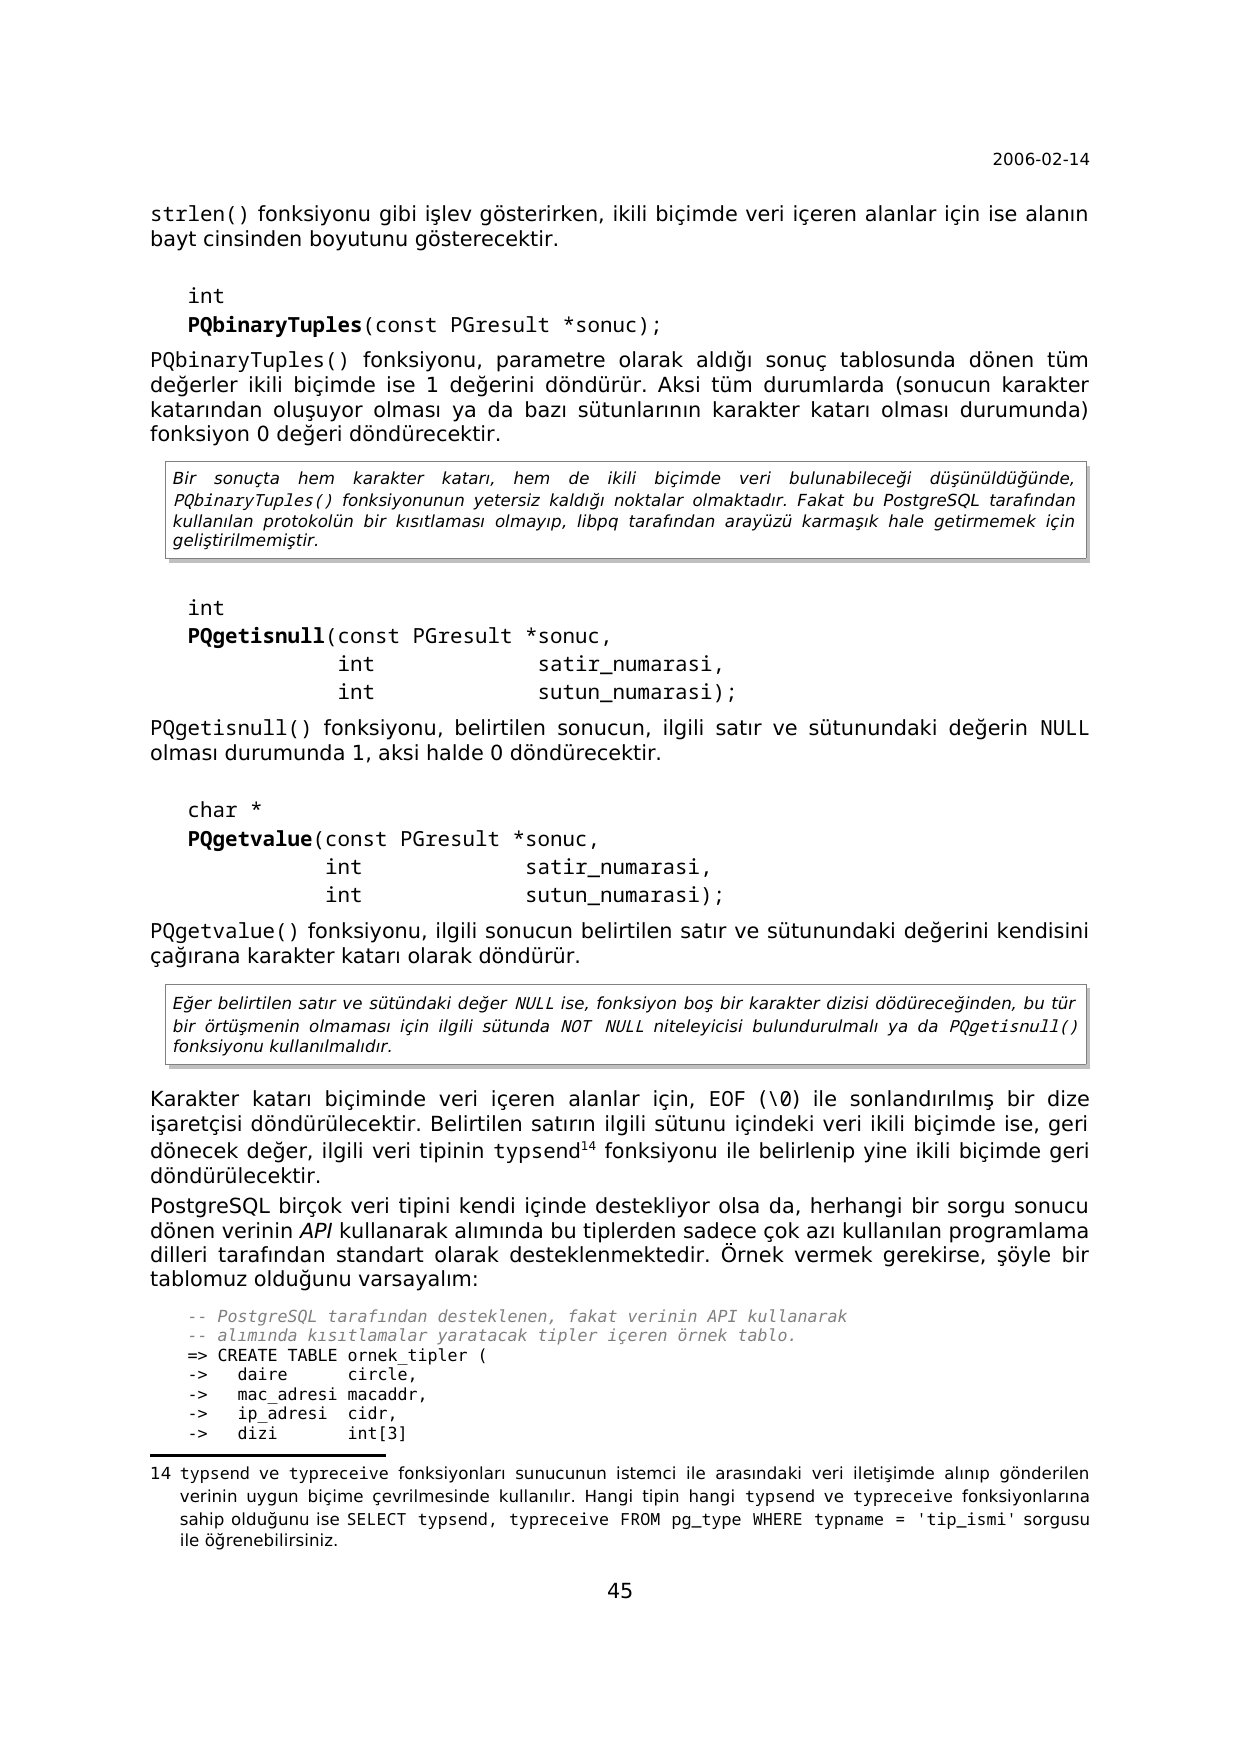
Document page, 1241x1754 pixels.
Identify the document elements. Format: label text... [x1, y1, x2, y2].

text -- PostgreSQL tarafından desteklenen, fakat verinin API kullanarak -- alımında kısıtlamalar yaratacak tipler içeren örnek tablo. => CREATE TABLE ornek_tipler ( -> daire circle, -> mac_adresi macaddr, -> ip_adresi cidr, -> dizi int[3] [187, 1307, 1090, 1443]
text PQbinaryTuples() fonksiyonu, parametre olarak aldığı sonuç tablosunda dönen tüm değerler ikili biçimde ise 1 değerini döndürür. Aksi tüm durumlarda (sonucun karakter katarından oluşuyor olması ya da bazı sütunlarının karakter katarı olması durumunda) fonksiyon 0 değeri döndürecektir. [150, 345, 1090, 446]
text Bir sonuçta hem karakter katarı, hem de ikili biçimde veri bulunabileceği düşünüldüğünde, PQbinaryTuples() fonksiyonunun yetersiz kaldığı noktalar olmaktadır. Fakat bu PostgreSQL tarafından kullanılan protokolün bir kısıtlaması olmayıp, libpq tarafından arayüzü karmaşık hale getirmemek için geliştirilmemiştir. [166, 462, 1086, 558]
text typsend ve typreceive fonksiyonları sunucunun istemci ile arasındaki veri iletişimde alınıp gönderilen verinin uygun biçime çevrilmesinde kullanılır. Hangi tipin hangi typsend ve typreceive fonksiyonlarına sahip olduğunu ise SELECT typsend, typreceive FROM pg_type WHERE typname = 'tip_ismi' sorgusu ile öğrenebilirsiniz. [150, 1462, 1090, 1550]
text PQgetisnull() fonksiyonu, belirtilen sonucun, ilgili satır ve sütunundaki değerin NULL olması durumunda 1, aksi halde 0 döndürecektir. [150, 713, 1090, 766]
text Eğer belirtilen satır ve sütündaki değer NULL ise, fonksiyon boş bir karakter dizisi dödüreceğinden, bu tür bir örtüşmenin olmaması için ilgili sütunda NOT NULL niteleyicisi bulundurulmalı ya da PQgetisnull() fonksiyonu kullanılmalıdır. [166, 985, 1086, 1064]
text strlen() fonksiyonu gibi işlev gösterirken, ikili biçimde veri içeren alanlar için ise alanın bayt cinsinden boyutunu gösterecektir. [150, 199, 1090, 251]
text PQgetvalue() fonksiyonu, ilgili sonucun belirtilen satır ve sütunundaki değerini kendisini çağırana karakter katarı olarak döndürür. [150, 916, 1090, 968]
text int PQbinaryTuples(const PGresult *sonuc); [187, 281, 1090, 338]
text int PQgetisnull(const PGresult *sonuc, int satir_numarasi, int sutun_numarasi); [187, 593, 1090, 706]
text char * PQgetvalue(const PGresult *sonuc, int satir_numarasi, int sutun_numarasi); [187, 796, 1090, 908]
text Karakter katarı biçiminde veri içeren alanlar için, EOF (\0) ile sonlandırılmış bir dize işaretçisi döndürülecektir. Belirtilen satırın ilgili sütunu içindeki veri ikili biçimde ise, geri dönecek değer, ilgili veri tipinin typsend fonksiyonu ile belirlenip yine ikili biçimde geri döndürülecektir. [150, 1084, 1090, 1189]
text PostgreSQL birçok veri tipini kendi içinde destekliyor olsa da, herhangi bir sorgu sonucu dönen verinin API kullanarak alımında bu tiplerden sadece çok azı kullanılan programlama dilleri tarafından standart olarak desteklenmektedir. Örnek vermek gerekirse, şöyle bir tablomuz olduğunu varsayalım: [150, 1195, 1090, 1292]
